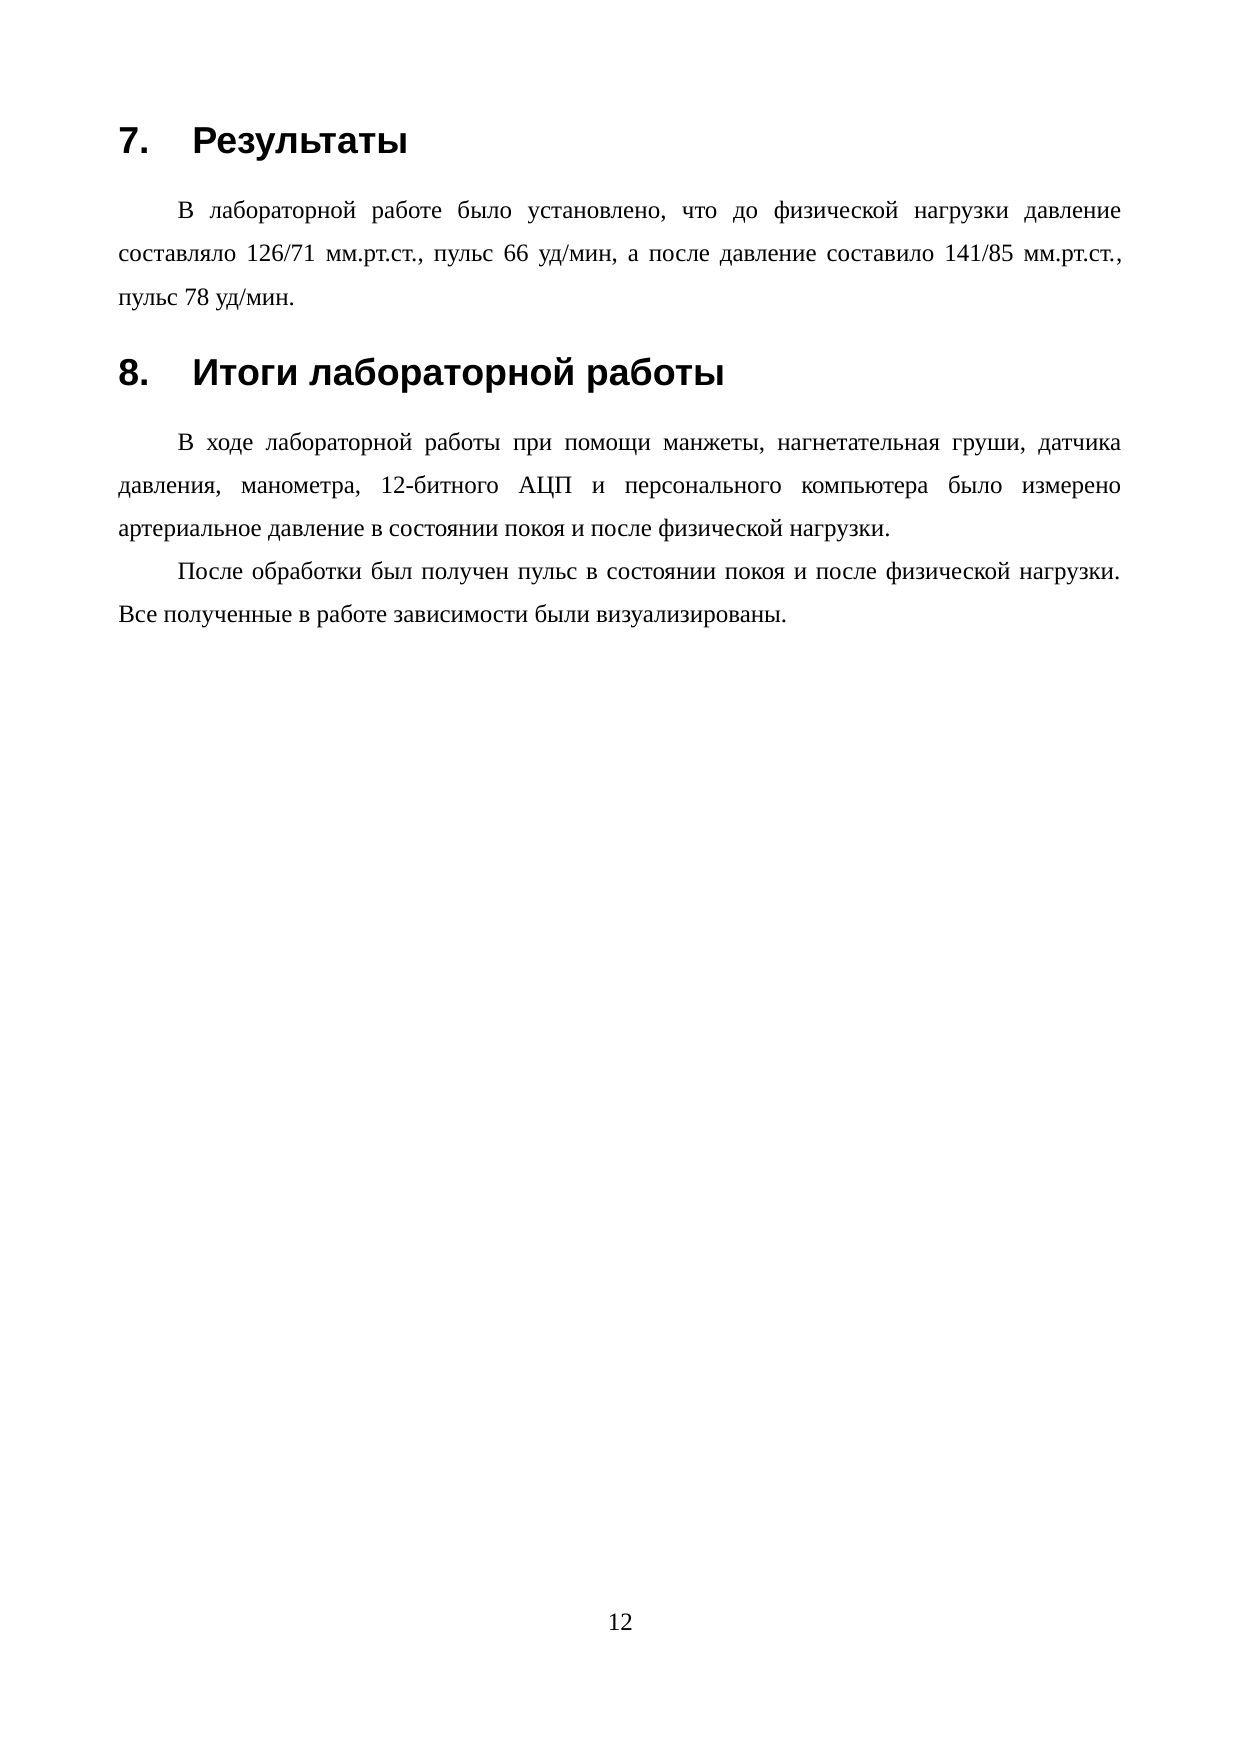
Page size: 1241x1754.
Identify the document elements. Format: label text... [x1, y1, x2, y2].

text После обработки был получен пульс в состоянии покоя и после физической нагрузки. Все полученные в работе зависимости были визуализированы. [118, 556, 1122, 628]
text В лабораторной работе было установлено, что до физической нагрузки давление составляло 126/71 мм.рт.ст., пульс 66 уд/мин, а после давление составило 141/85 мм.рт.ст., пульс 78 уд/мин. [118, 195, 1122, 310]
subtitle Результаты [118, 118, 1122, 161]
subtitle Итоги лабораторной работы [118, 350, 1122, 393]
text В ходе лабораторной работы при помощи манжеты, нагнетательная груши, датчика давления, манометра, 12-битного АЦП и персонального компьютера было измерено артериальное давление в состоянии покоя и после физической нагрузки. [118, 427, 1122, 542]
